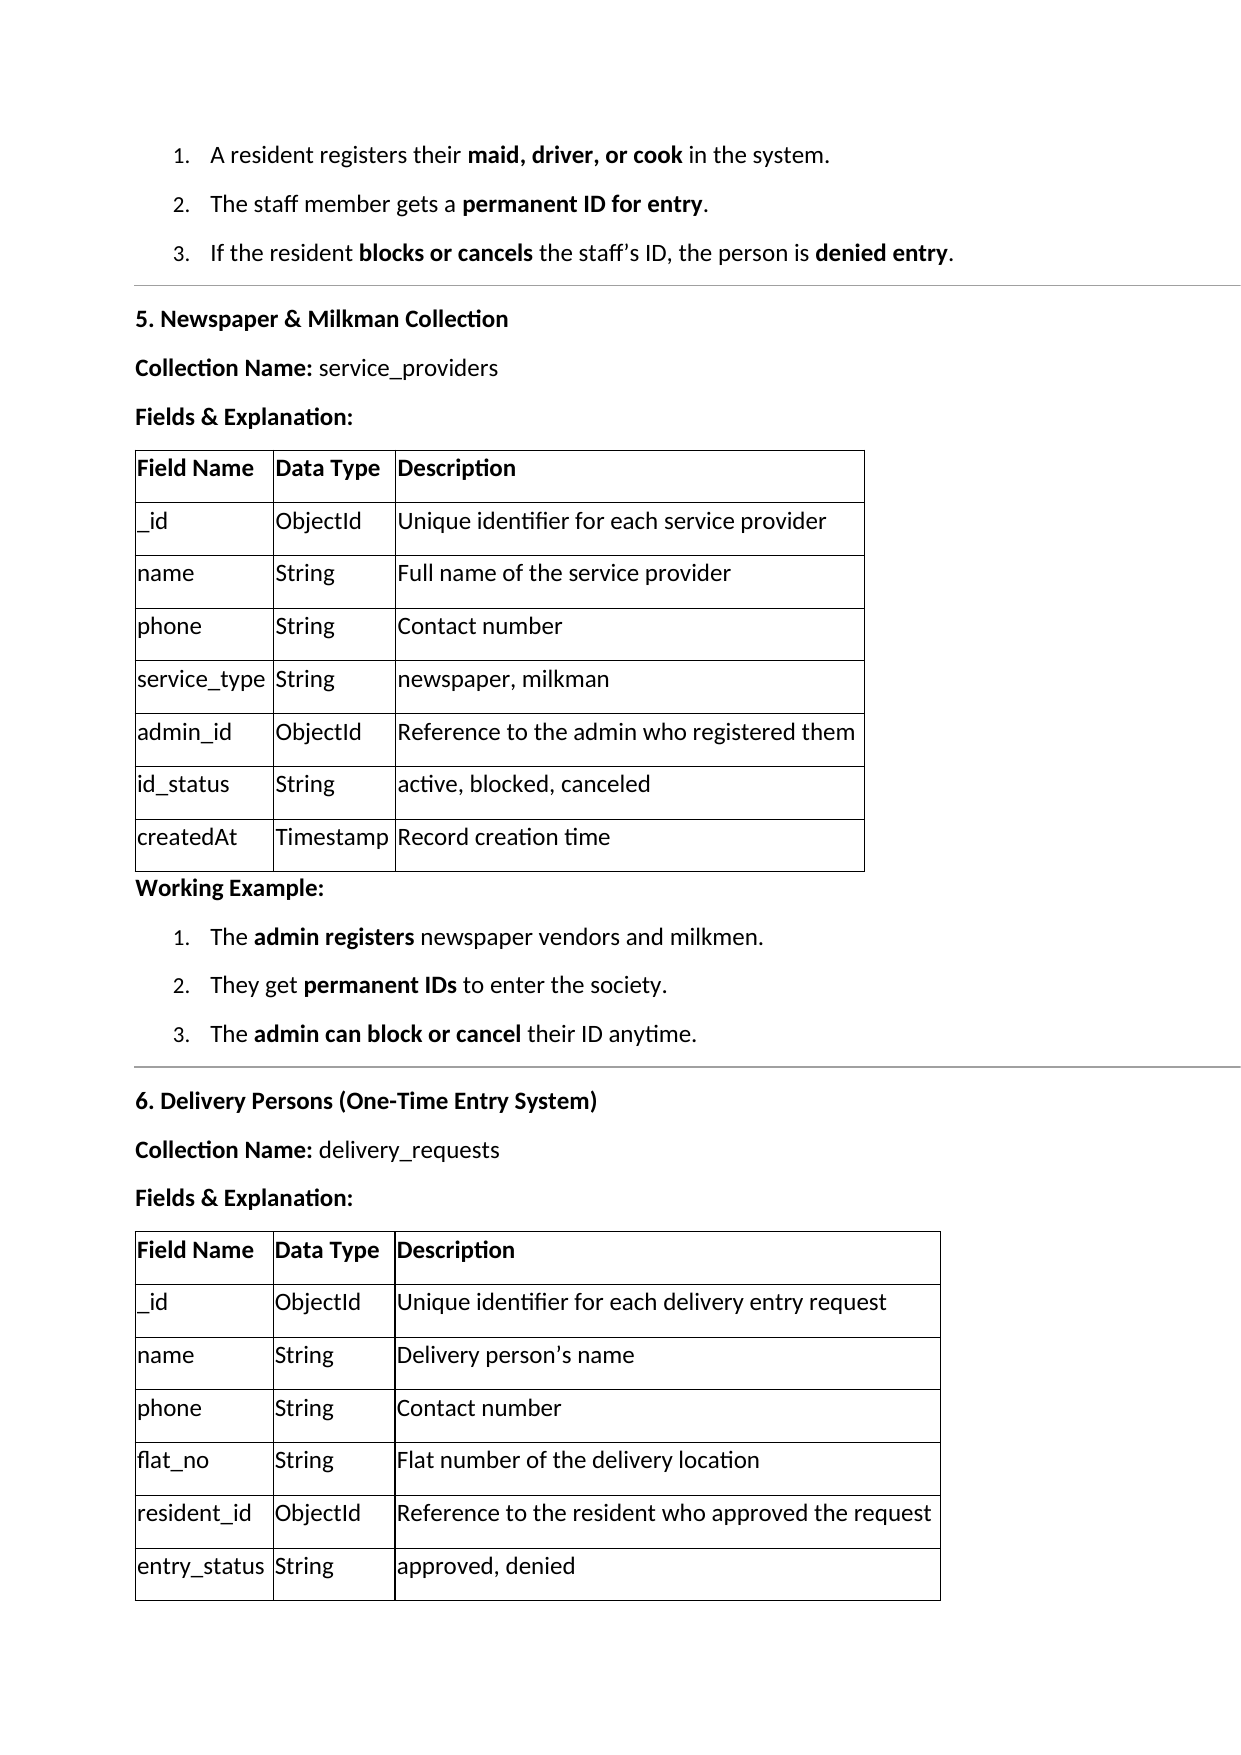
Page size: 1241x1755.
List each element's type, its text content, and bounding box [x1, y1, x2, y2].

text Collection Name: delivery_requests [135, 1134, 1130, 1164]
list The staff member gets a permanent ID for entry. [173, 188, 1130, 218]
table_cell Unique identifier for each delivery entry request [396, 1285, 940, 1337]
table_cell name [136, 1338, 273, 1389]
table_cell flat_no [136, 1443, 273, 1495]
text Working Example: [135, 872, 1130, 903]
table_cell createdAt [136, 820, 273, 871]
table_header Field Name [136, 1232, 273, 1284]
text Fields & Explanation: [135, 1182, 1130, 1213]
table_cell admin_id [136, 714, 273, 766]
table_cell _id [136, 503, 273, 555]
table_cell Reference to the admin who registered them [396, 714, 864, 766]
table_cell phone [136, 609, 273, 660]
table_cell approved, denied [396, 1549, 940, 1600]
table_cell service_type [136, 661, 273, 713]
table_cell String [274, 1390, 394, 1442]
table_cell resident_id [136, 1496, 273, 1547]
table_cell String [274, 661, 395, 713]
table_cell phone [136, 1390, 273, 1442]
text Collection Name: service_providers [135, 352, 1130, 383]
text 5. Newspaper & Milkman Collection [135, 304, 1130, 334]
table_cell String [274, 609, 395, 660]
text 6. Delivery Persons (One-Time Entry System) [135, 1085, 1130, 1116]
table_header Data Type [274, 451, 395, 502]
table_cell ObjectId [274, 714, 395, 766]
table_cell Full name of the service provider [396, 556, 864, 608]
table_header Description [396, 1232, 940, 1284]
table_cell Delivery person’s name [396, 1338, 940, 1389]
table_cell Unique identifier for each service provider [396, 503, 864, 555]
table_cell String [274, 1443, 394, 1495]
table_cell Timestamp [274, 820, 395, 871]
table_cell String [274, 556, 395, 608]
table_cell Contact number [396, 609, 864, 660]
table_cell Record creation time [396, 820, 864, 871]
table_cell Reference to the resident who approved the request [396, 1496, 940, 1547]
table_cell newspaper, milkman [396, 661, 864, 713]
table_header Description [396, 451, 864, 502]
table_cell Flat number of the delivery location [396, 1443, 940, 1495]
list They get permanent IDs to enter the society. [173, 969, 1130, 1000]
table_header Field Name [136, 451, 273, 502]
table_cell entry_status [136, 1549, 273, 1600]
list The admin registers newspaper vendors and milkmen. [173, 921, 1130, 951]
table_cell id_status [136, 767, 273, 818]
text Fields & Explanation: [135, 401, 1130, 431]
table_cell String [274, 1549, 394, 1600]
table_cell active, blocked, canceled [396, 767, 864, 818]
list The admin can block or cancel their ID anytime. [173, 1018, 1130, 1049]
list A resident registers their maid, driver, or cook in the system. [173, 139, 1130, 170]
table_header Data Type [274, 1232, 394, 1284]
table_cell String [274, 767, 395, 818]
table_cell name [136, 556, 273, 608]
table_cell String [274, 1338, 394, 1389]
table_cell ObjectId [274, 1496, 394, 1547]
table_cell _id [136, 1285, 273, 1337]
table_cell Contact number [396, 1390, 940, 1442]
table_cell ObjectId [274, 503, 395, 555]
list If the resident blocks or cancels the staff’s ID, the person is denied entry. [173, 237, 1130, 267]
table_cell ObjectId [274, 1285, 394, 1337]
